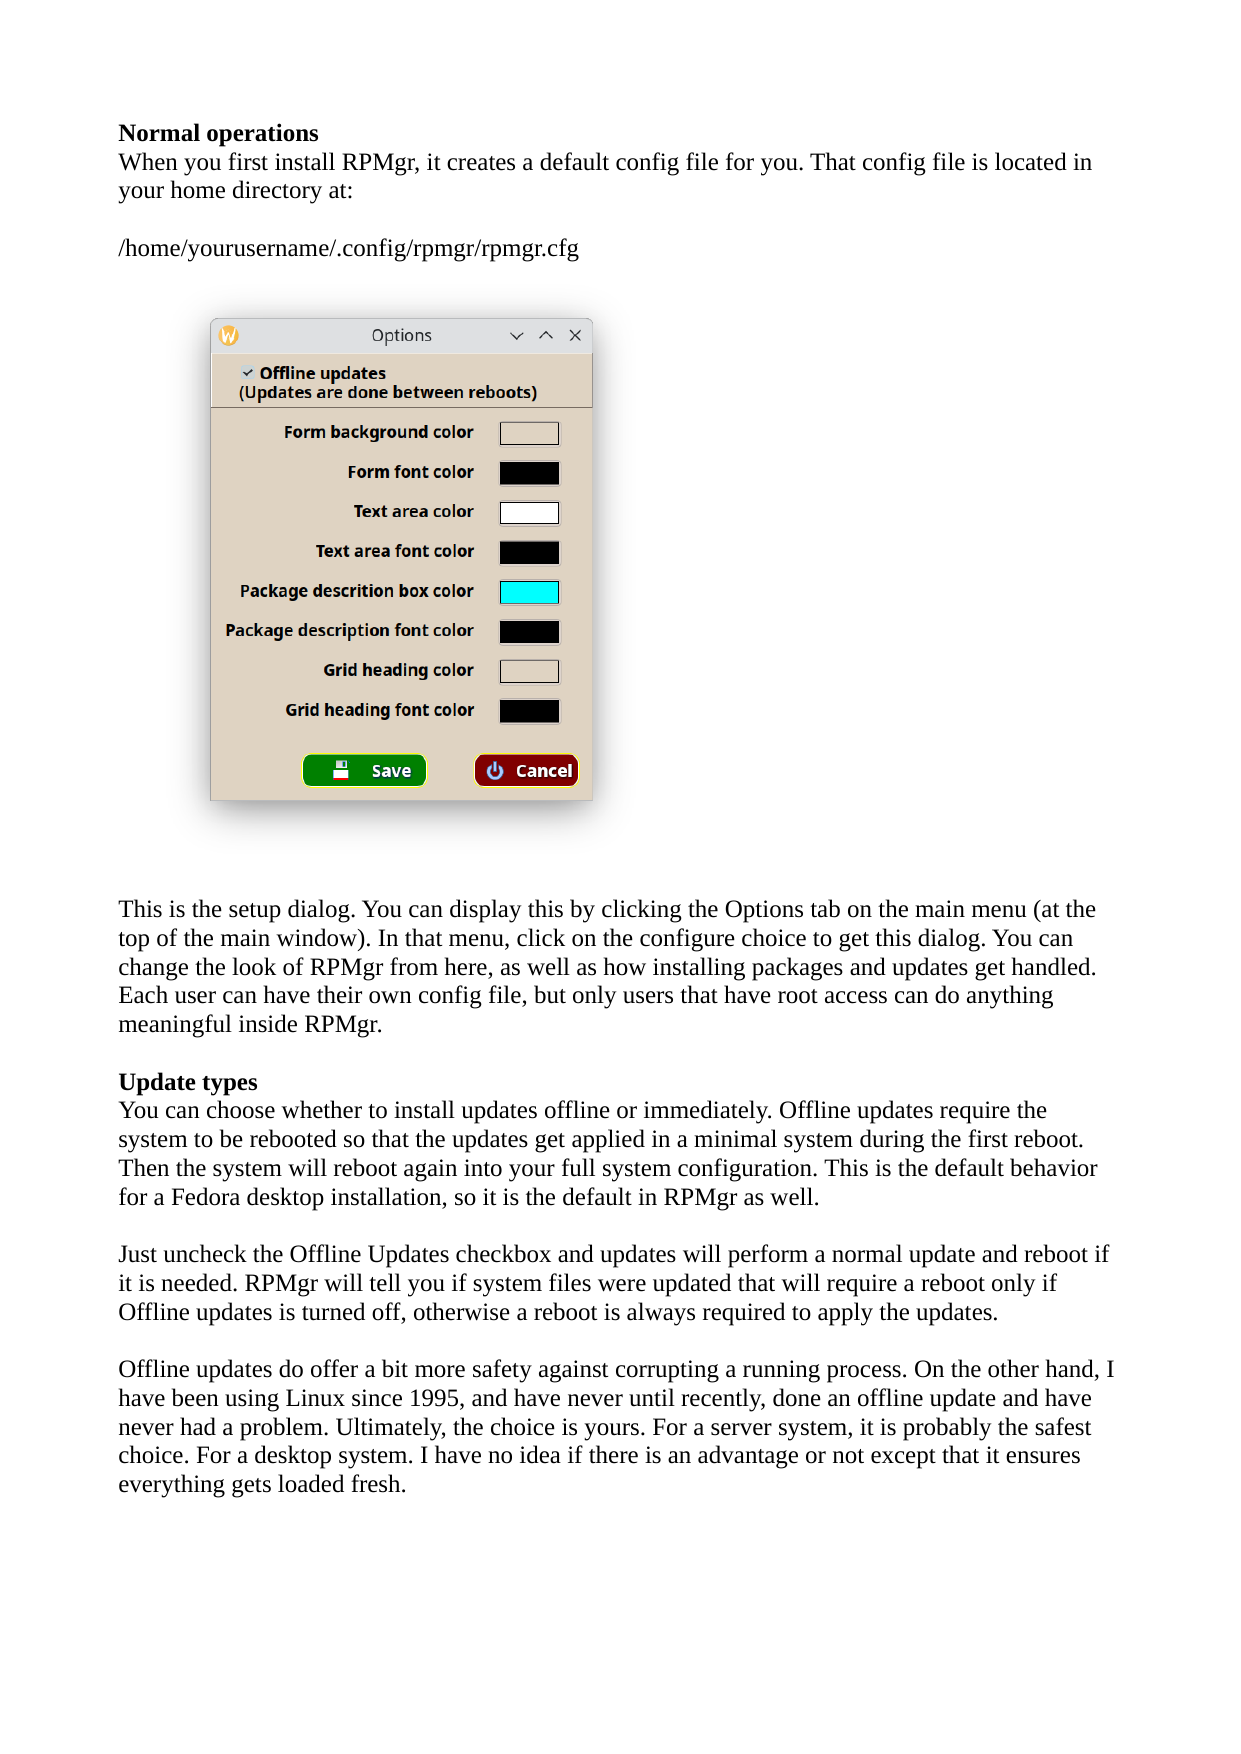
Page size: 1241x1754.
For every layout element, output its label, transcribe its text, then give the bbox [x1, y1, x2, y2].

text Just uncheck the Offline Updates checkbox and updates will perform a normal update and reboot if it is needed. RPMgr will tell you if system files were updated that will require a reboot only if Offline updates is turned off, otherwise a reboot is always required to apply the updates. [118, 1239, 1122, 1326]
text /home/yourusername/.config/rpmgr/rpmgr.cfg [118, 233, 1122, 262]
text Offline updates do offer a bit more safety against corrupting a running process. On the other hand, I have been using Linux since 1995, and have never until recently, done an offline update and have never had a problem. Ultimately, the choice is yours. For a server system, it is probably the safest choice. For a desktop system. I have no idea if there is an advantage or not except that it ensures everything gets loaded fresh. [118, 1354, 1122, 1498]
text You can choose whether to install updates offline or immediately. Offline updates require the system to be rebooted so that the updates get applied in a minimal system during the first reboot. Then the system will reboot again into your full system configuration. This is the default behavior for a Fedora desktop installation, so it is the default in RPMgr as well. [118, 1096, 1122, 1211]
text When you first install RPMgr, it creates a default config file for you. That config file is located in your home directory at: [118, 147, 1122, 204]
text Update types [118, 1067, 1122, 1096]
text This is the setup dialog. You can display this by clicking the Options tab on the main menu (at the top of the main window). In that menu, click on the configure choice to get this dialog. You can change the look of RPMgr from here, as well as how installing packages and updates get handled. Each user can have their own config file, but only users that have root access can do anything meaningful inside RPMgr. [118, 894, 1122, 1038]
picture [154, 272, 649, 867]
text Normal operations [118, 118, 1122, 147]
